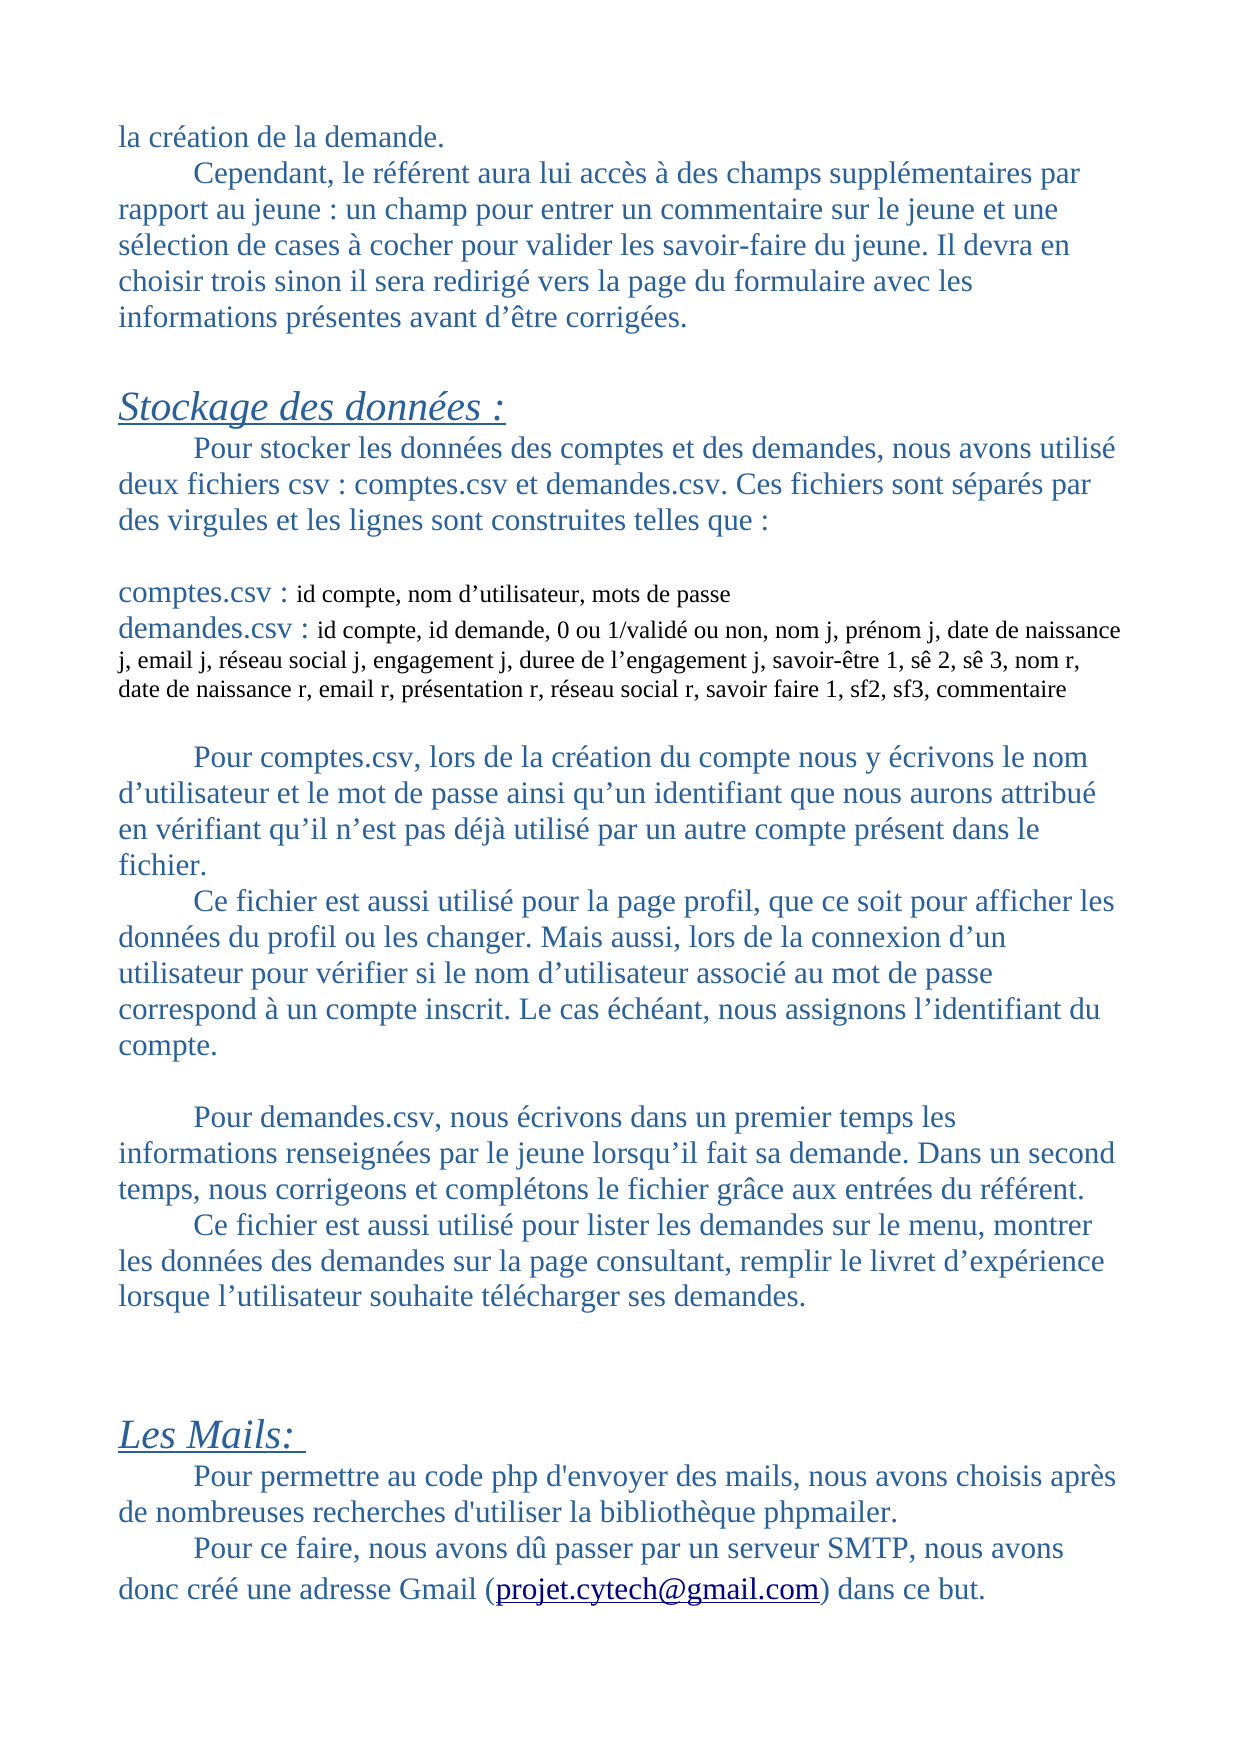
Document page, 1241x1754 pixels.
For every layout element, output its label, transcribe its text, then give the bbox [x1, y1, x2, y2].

text Stockage des données : [118, 382, 1122, 429]
text Pour ce faire, nous avons dû passer par un serveur SMTP, nous avons donc créé une adresse Gmail (projet.cytech@gmail.com) dans ce but. [118, 1529, 1122, 1606]
text Les Mails: [118, 1409, 1122, 1457]
text demandes.csv : id compte, id demande, 0 ou 1/validé ou non, nom j, prénom j, date de naissance j, email j, réseau social j, engagement j, duree de l’engagement j, savoir-être 1, sê 2, sê 3, nom r, date de naissance r, email r, présentation r, réseau social r, savoir faire 1, sf2, sf3, commentaire [118, 609, 1122, 703]
text Ce fichier est aussi utilisé pour lister les demandes sur le menu, montrer les données des demandes sur la page consultant, remplir le livret d’expérience lorsque l’utilisateur souhaite télécharger ses demandes. [118, 1206, 1122, 1314]
text Pour stocker les données des comptes et des demandes, nous avons utilisé deux fichiers csv : comptes.csv et demandes.csv. Ces fichiers sont séparés par des virgules et les lignes sont construites telles que : [118, 429, 1122, 537]
text Ce fichier est aussi utilisé pour la page profil, que ce soit pour afficher les données du profil ou les changer. Mais aussi, lors de la connexion d’un utilisateur pour vérifier si le nom d’utilisateur associé au mot de passe correspond à un compte inscrit. Le cas échéant, nous assignons l’identifiant du compte. [118, 882, 1122, 1062]
text Pour demandes.csv, nous écrivons dans un premier temps les informations renseignées par le jeune lorsqu’il fait sa demande. Dans un second temps, nous corrigeons et complétons le fichier grâce aux entrées du référent. [118, 1098, 1122, 1206]
text la création de la demande. [118, 118, 1122, 154]
text Pour comptes.csv, lors de la création du compte nous y écrivons le nom d’utilisateur et le mot de passe ainsi qu’un identifiant que nous aurons attribué en vérifiant qu’il n’est pas déjà utilisé par un autre compte présent dans le fichier. [118, 739, 1122, 882]
text Cependant, le référent aura lui accès à des champs supplémentaires par rapport au jeune : un champ pour entrer un commentaire sur le jeune et une sélection de cases à cocher pour valider les savoir-faire du jeune. Il devra en choisir trois sinon il sera redirigé vers la page du formulaire avec les informations présentes avant d’être corrigées. [118, 154, 1122, 334]
text Pour permettre au code php d'envoyer des mails, nous avons choisis après de nombreuses recherches d'utiliser la bibliothèque phpmailer. [118, 1457, 1122, 1529]
text comptes.csv : id compte, nom d’utilisateur, mots de passe [118, 573, 1122, 609]
